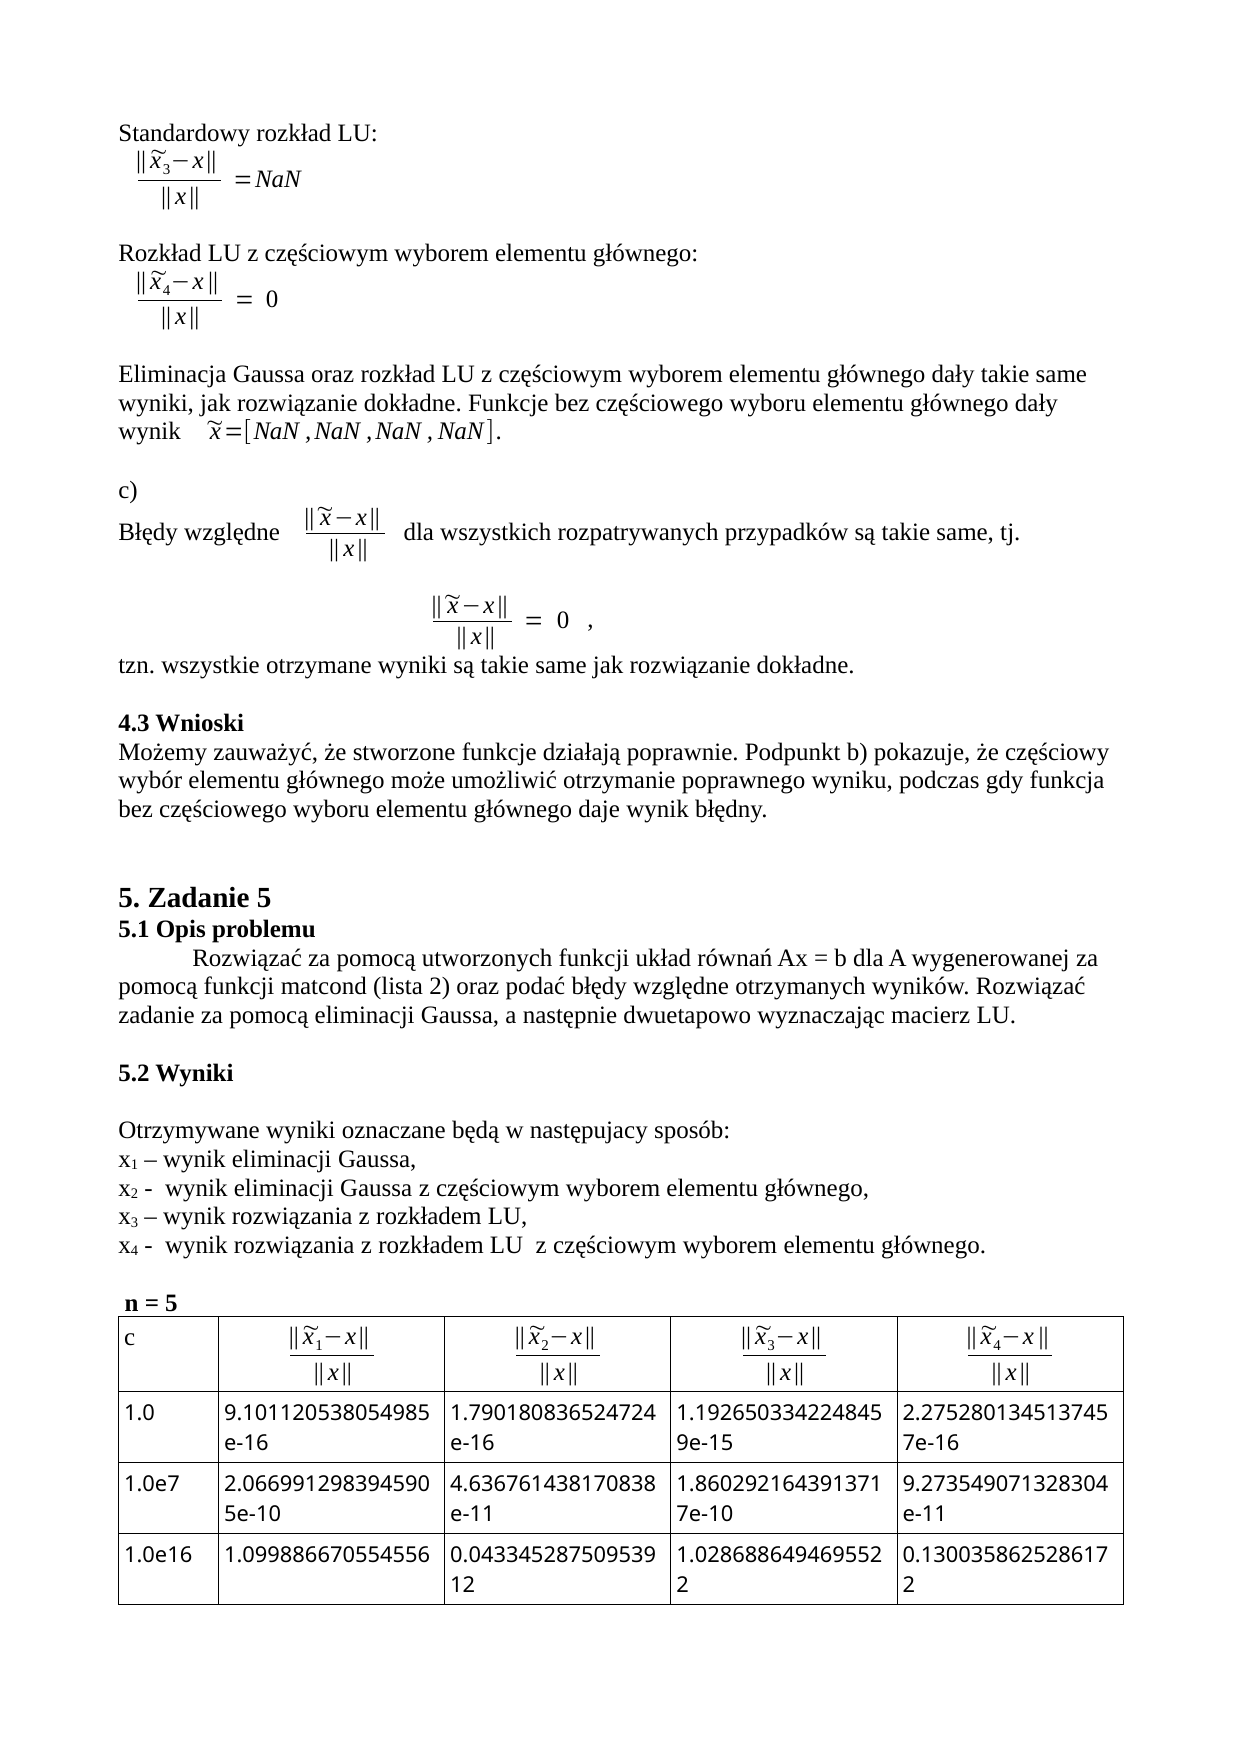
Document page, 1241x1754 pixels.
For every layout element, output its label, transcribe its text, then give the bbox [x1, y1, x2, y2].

text 5.1 Opis problemu [118, 914, 1122, 943]
table_header [898, 1317, 1123, 1391]
table_cell 0.1300358625286172 [898, 1534, 1123, 1604]
text tzn. wszystkie otrzymane wyniki są takie same jak rozwiązanie dokładne. [118, 650, 1122, 679]
table_cell 1.790180836524724e-16 [445, 1392, 670, 1462]
table_cell 9.273549071328304e-11 [898, 1463, 1123, 1533]
table_header [219, 1317, 444, 1391]
text , [118, 591, 1122, 650]
table_cell 9.101120538054985e-16 [219, 1392, 444, 1462]
table_header [445, 1317, 670, 1391]
text Błędy względne dla wszystkich rozpatrywanych przypadków są takie same, tj. [118, 503, 1122, 562]
table_cell 4.636761438170838e-11 [445, 1463, 670, 1533]
table_header c [119, 1317, 218, 1391]
table_header [671, 1317, 897, 1391]
text 4.3 Wnioski [118, 708, 1122, 737]
text 5.2 Wyniki [118, 1058, 1122, 1086]
table_cell 1.0e16 [119, 1534, 218, 1604]
text c) [118, 475, 1122, 503]
table_cell 2.2752801345137457e-16 [898, 1392, 1123, 1462]
table_cell 0.04334528750953912 [445, 1534, 670, 1604]
text Możemy zauważyć, że stworzone funkcje działają poprawnie. Podpunkt b) pokazuje, że częściowy wybór elementu głównego może umożliwić otrzymanie poprawnego wyniku, podczas gdy funkcja bez częściowego wyboru elementu głównego daje wynik błędny. [118, 737, 1122, 823]
text Standardowy rozkład LU: [118, 118, 1122, 147]
table_cell 2.0669912983945905e-10 [219, 1463, 444, 1533]
text x3 – wynik rozwiązania z rozkładem LU, [118, 1201, 1122, 1230]
table_cell 1.1926503342248459e-15 [671, 1392, 897, 1462]
text x1 – wynik eliminacji Gaussa, [118, 1144, 1122, 1173]
text Rozkład LU z częściowym wyborem elementu głównego: [118, 238, 1122, 267]
table_cell 1.8602921643913717e-10 [671, 1463, 897, 1533]
text 5. Zadanie 5 [118, 880, 1122, 914]
text n = 5 [118, 1288, 1122, 1316]
text x4 - wynik rozwiązania z rozkładem LU z częściowym wyborem elementu głównego. [118, 1230, 1122, 1259]
table_cell 1.0286886494695522 [671, 1534, 897, 1604]
table_cell 1.099886670554556 [219, 1534, 444, 1604]
text Rozwiązać za pomocą utworzonych funkcji układ równań Ax = b dla A wygenerowanej za pomocą funkcji matcond (lista 2) oraz podać błędy względne otrzymanych wyników. Rozwiązać zadanie za pomocą eliminacji Gaussa, a następnie dwuetapowo wyznaczając macierz LU. [118, 943, 1122, 1029]
text Eliminacja Gaussa oraz rozkład LU z częściowym wyborem elementu głównego dały takie same wyniki, jak rozwiązanie dokładne. Funkcje bez częściowego wyboru elementu głównego dały wynik [118, 359, 1122, 446]
table_cell 1.0 [119, 1392, 218, 1462]
table_cell 1.0e7 [119, 1463, 218, 1533]
text x2 - wynik eliminacji Gaussa z częściowym wyborem elementu głównego, [118, 1173, 1122, 1201]
text Otrzymywane wyniki oznaczane będą w następujacy sposób: [118, 1115, 1122, 1144]
